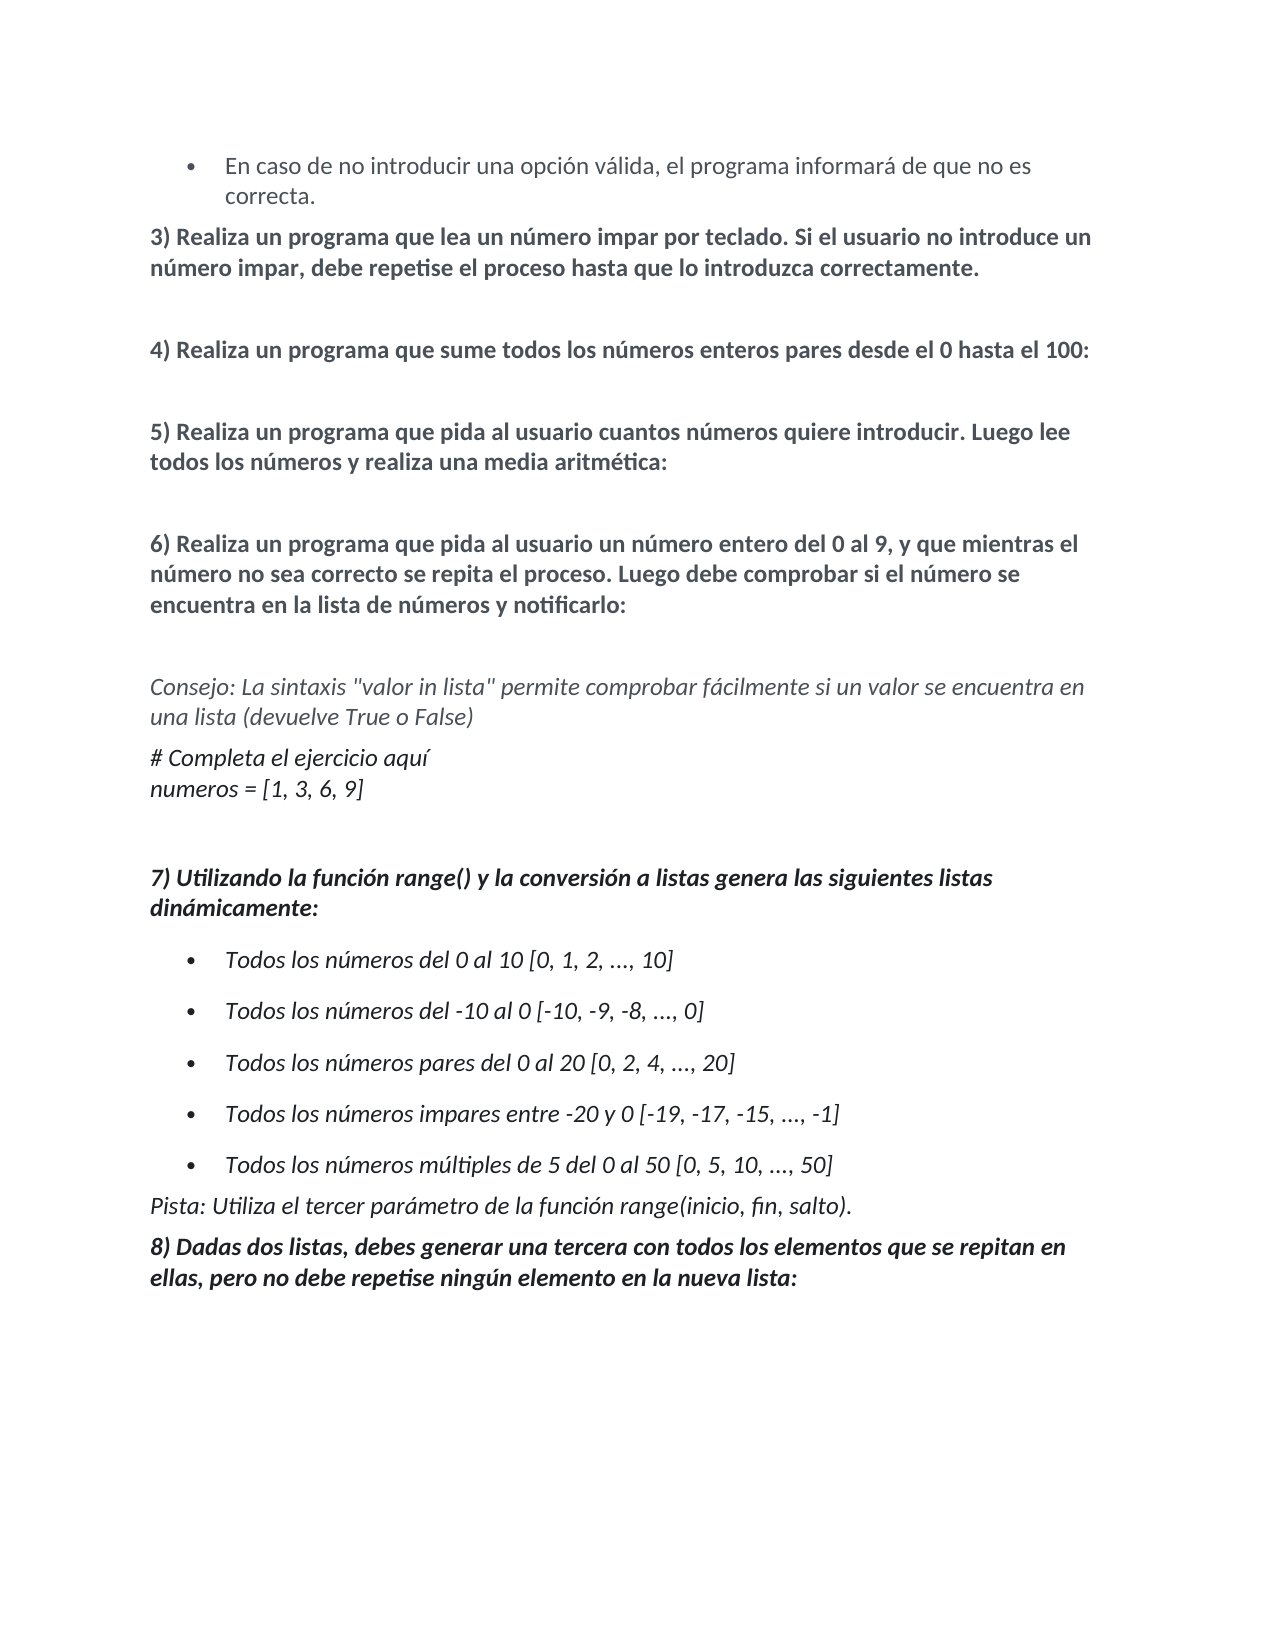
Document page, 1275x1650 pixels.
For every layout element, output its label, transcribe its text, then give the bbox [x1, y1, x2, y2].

text numeros = [1, 3, 6, 9] [150, 773, 1125, 803]
list En caso de no introducir una opción válida, el programa informará de que no es correcta. [187, 150, 1125, 211]
text 7) Utilizando la función range() y la conversión a listas genera las siguientes listas dinámicamente: [150, 862, 1125, 923]
list Todos los números del 0 al 10 [0, 1, 2, ..., 10] [187, 944, 1125, 974]
list Todos los números pares del 0 al 20 [0, 2, 4, ..., 20] [187, 1047, 1125, 1077]
text Consejo: La sintaxis "valor in lista" permite comprobar fácilmente si un valor se encuentra en una lista (devuelve True o False) [150, 671, 1125, 732]
text 8) Dadas dos listas, debes generar una tercera con todos los elementos que se repitan en ellas, pero no debe repetise ningún elemento en la nueva lista: [150, 1231, 1125, 1292]
list Todos los números del -10 al 0 [-10, -9, -8, ..., 0] [187, 995, 1125, 1026]
text 3) Realiza un programa que lea un número impar por teclado. Si el usuario no introduce un número impar, debe repetise el proceso hasta que lo introduzca correctamente. [150, 221, 1125, 282]
list Todos los números múltiples de 5 del 0 al 50 [0, 5, 10, ..., 50] [187, 1149, 1125, 1180]
text Pista: Utiliza el tercer parámetro de la función range(inicio, fin, salto). [150, 1190, 1125, 1221]
text # Completa el ejercicio aquí [150, 742, 1125, 773]
text 5) Realiza un programa que pida al usuario cuantos números quiere introducir. Luego lee todos los números y realiza una media aritmética: [150, 416, 1125, 477]
text 6) Realiza un programa que pida al usuario un número entero del 0 al 9, y que mientras el número no sea correcto se repita el proceso. Luego debe comprobar si el número se encuentra en la lista de números y notificarlo: [150, 528, 1125, 620]
text 4) Realiza un programa que sume todos los números enteros pares desde el 0 hasta el 100: [150, 334, 1125, 364]
list Todos los números impares entre -20 y 0 [-19, -17, -15, ..., -1] [187, 1098, 1125, 1128]
